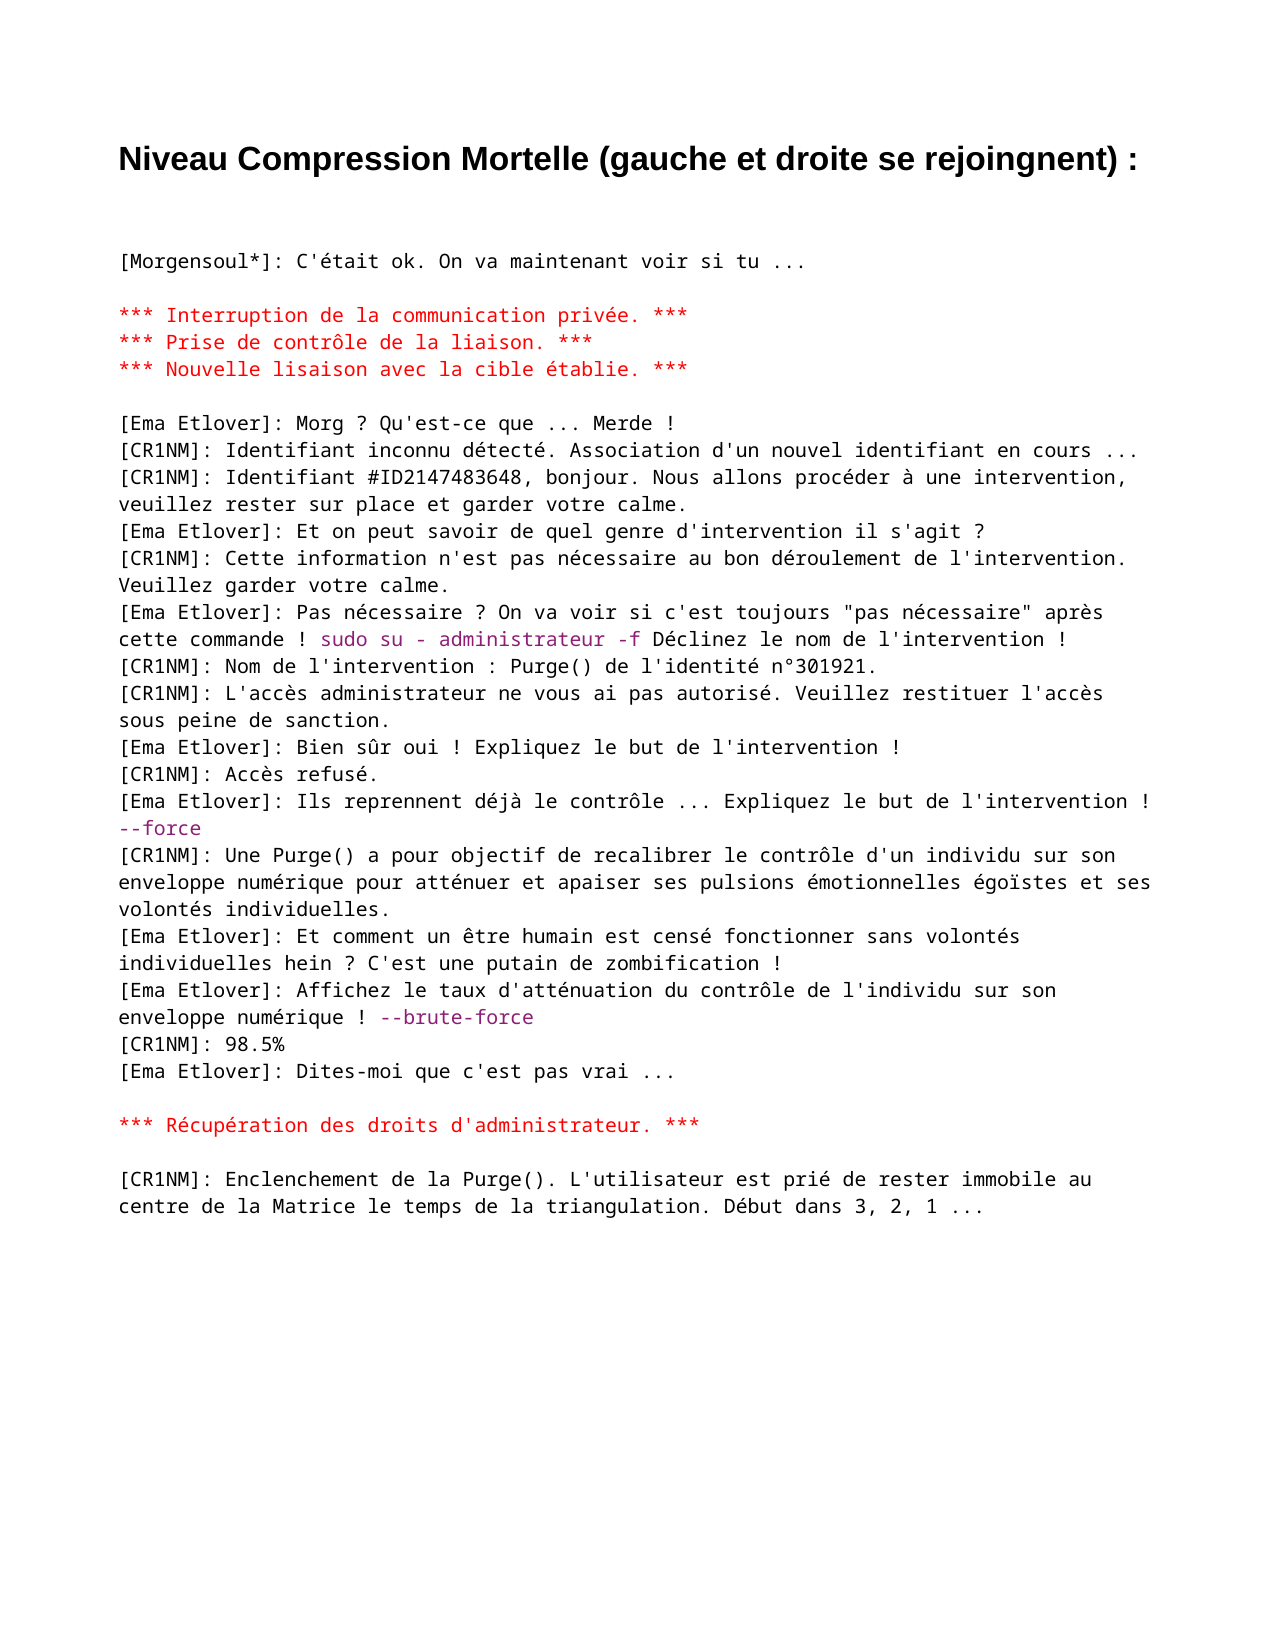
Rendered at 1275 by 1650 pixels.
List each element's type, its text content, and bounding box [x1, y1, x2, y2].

subtitle Niveau Compression Mortelle (gauche et droite se rejoingnent) : [118, 139, 1157, 178]
text [Ema Etlover]: Ils reprennent déjà le contrôle ... Expliquez le but de l'intervention ! --force [118, 787, 1157, 841]
text [Ema Etlover]: Pas nécessaire ? On va voir si c'est toujours "pas nécessaire" après cette commande ! sudo su - administrateur -f Déclinez le nom de l'intervention ! [118, 598, 1157, 652]
text [CR1NM]: Une Purge() a pour objectif de recalibrer le contrôle d'un individu sur son enveloppe numérique pour atténuer et apaiser ses pulsions émotionnelles égoïstes et ses volontés individuelles. [118, 841, 1157, 922]
text [CR1NM]: Cette information n'est pas nécessaire au bon déroulement de l'intervention. Veuillez garder votre calme. [118, 544, 1157, 598]
text *** Interruption de la communication privée. *** [118, 302, 1157, 328]
text *** Nouvelle lisaison avec la cible établie. *** [118, 356, 1157, 382]
text [Ema Etlover]: Bien sûr oui ! Expliquez le but de l'intervention ! [118, 733, 1157, 760]
text [CR1NM]: Accès refusé. [118, 760, 1157, 787]
text [Ema Etlover]: Et on peut savoir de quel genre d'intervention il s'agit ? [118, 517, 1157, 544]
text [Ema Etlover]: Morg ? Qu'est-ce que ... Merde ! [118, 409, 1157, 436]
text *** Prise de contrôle de la liaison. *** [118, 328, 1157, 356]
text [Ema Etlover]: Affichez le taux d'atténuation du contrôle de l'individu sur son enveloppe numérique ! --brute-force [118, 976, 1157, 1030]
text [Ema Etlover]: Dites-moi que c'est pas vrai ... [118, 1057, 1157, 1084]
text [CR1NM]: 98.5% [118, 1030, 1157, 1057]
text [CR1NM]: Enclenchement de la Purge(). L'utilisateur est prié de rester immobile au centre de la Matrice le temps de la triangulation. Début dans 3, 2, 1 ... [118, 1165, 1157, 1219]
text [Ema Etlover]: Et comment un être humain est censé fonctionner sans volontés individuelles hein ? C'est une putain de zombification ! [118, 922, 1157, 976]
text [CR1NM]: Identifiant #ID2147483648, bonjour. Nous allons procéder à une intervention, veuillez rester sur place et garder votre calme. [118, 463, 1157, 517]
text [Morgensoul*]: C'était ok. On va maintenant voir si tu ... [118, 248, 1157, 274]
text [CR1NM]: Nom de l'intervention : Purge() de l'identité n°301921. [118, 652, 1157, 679]
text [CR1NM]: L'accès administrateur ne vous ai pas autorisé. Veuillez restituer l'accès sous peine de sanction. [118, 679, 1157, 733]
text *** Récupération des droits d'administrateur. *** [118, 1111, 1157, 1138]
text [CR1NM]: Identifiant inconnu détecté. Association d'un nouvel identifiant en cours ... [118, 436, 1157, 463]
